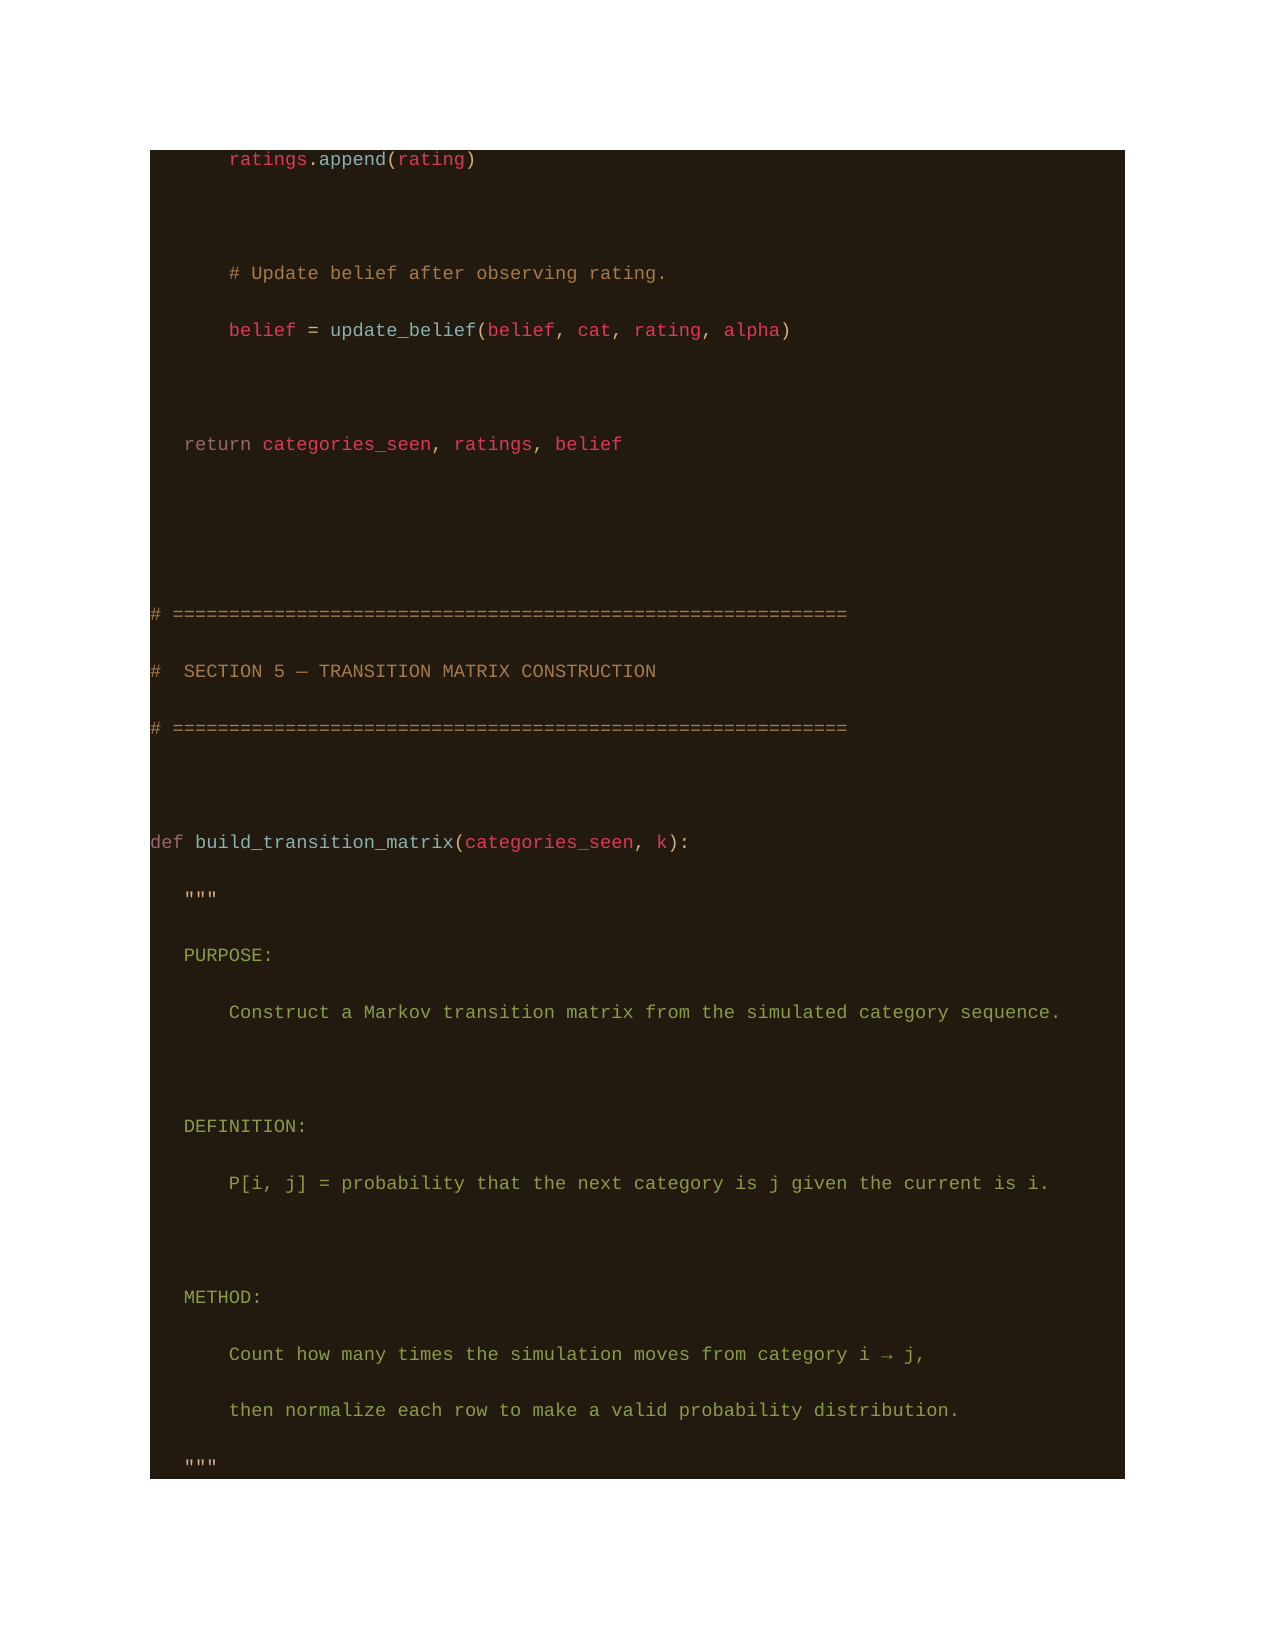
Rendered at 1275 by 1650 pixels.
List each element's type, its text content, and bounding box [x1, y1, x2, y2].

text # SECTION 5 — TRANSITION MATRIX CONSTRUCTION [150, 662, 1125, 683]
text # ============================================================ [150, 605, 1125, 626]
text then normalize each row to make a valid probability distribution. [150, 1401, 1125, 1422]
text # ============================================================ [150, 719, 1125, 740]
text P[i, j] = probability that the next category is j given the current is i. [150, 1174, 1125, 1195]
text Construct a Markov transition matrix from the simulated category sequence. [150, 1003, 1125, 1024]
text # Update belief after observing rating. [150, 264, 1125, 285]
text DEFINITION: [150, 1117, 1125, 1138]
text PURPOSE: [150, 946, 1125, 967]
text """ [150, 889, 1125, 911]
text belief = update_belief(belief, cat, rating, alpha) [150, 321, 1125, 342]
text """ [150, 1458, 1125, 1479]
text def build_transition_matrix(categories_seen, k): [150, 832, 1125, 854]
text Count how many times the simulation moves from category i → j, [150, 1344, 1125, 1366]
text METHOD: [150, 1287, 1125, 1309]
text return categories_seen, ratings, belief [150, 434, 1125, 456]
text ratings.append(rating) [150, 150, 1125, 171]
